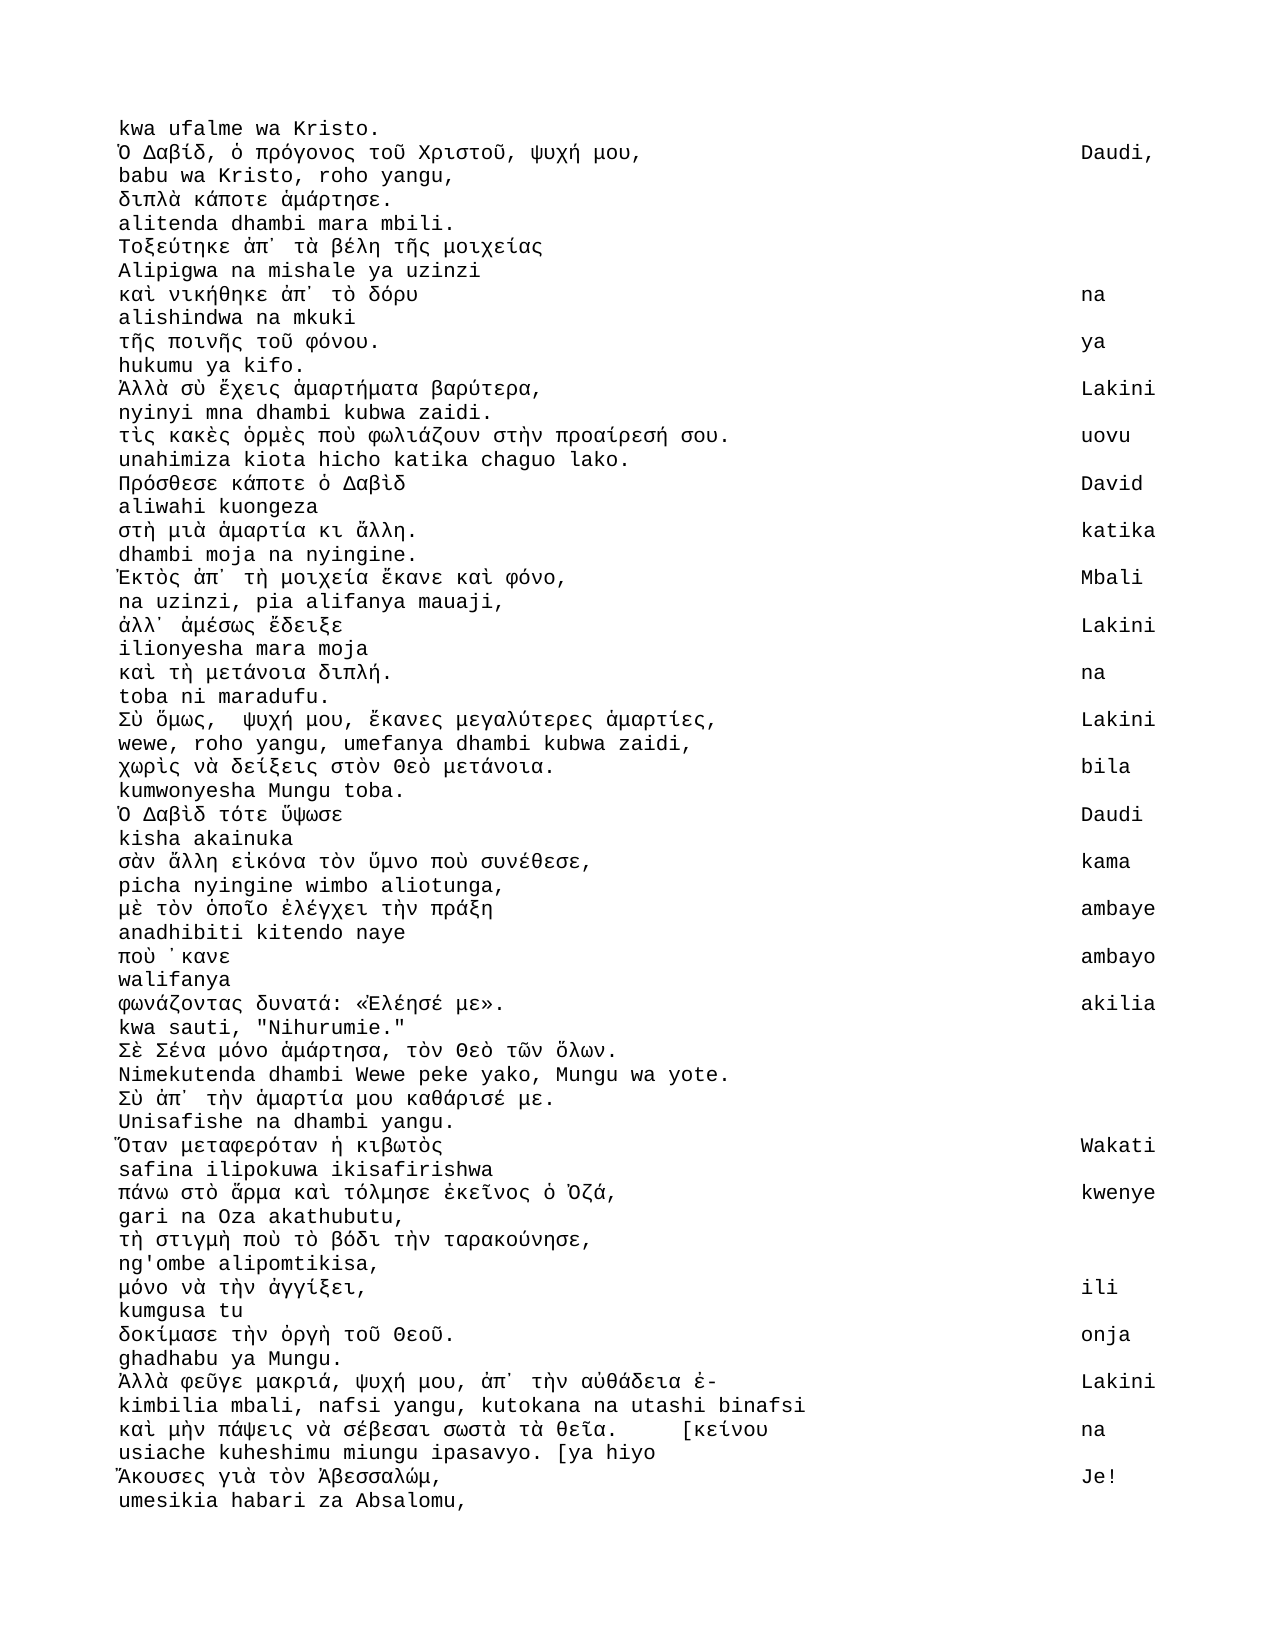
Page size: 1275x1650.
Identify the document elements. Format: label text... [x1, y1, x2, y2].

text καὶ τὴ μετάνοια διπλή. na toba ni maradufu. [118, 662, 1157, 709]
text Ὅταν μεταφερόταν ἡ κιβωτὸς Wakati safina ilipokuwa ikisafirishwa [118, 1135, 1157, 1182]
text μόνο νὰ τὴν ἀγγίξει, ili kumgusa tu [118, 1277, 1157, 1324]
text διπλὰ κάποτε ἁμάρτησε. alitenda dhambi mara mbili. [118, 189, 1157, 236]
text Ὁ Δαβίδ, ὁ πρόγονος τοῦ Χριστοῦ, ψυχή μου, Daudi, babu wa Kristo, roho yangu, [118, 142, 1157, 189]
text τὶς κακὲς ὁρμὲς ποὺ φωλιάζουν στὴν προαίρεσή σου. uovu unahimiza kiota hicho katika chaguo lako. [118, 426, 1157, 473]
text πάνω στὸ ἅρμα καὶ τόλμησε ἐκεῖνος ὁ Ὀζά, kwenye gari na Oza akathubutu, [118, 1182, 1157, 1229]
text ἀλλ᾿ ἀμέσως ἔδειξε Lakini ilionyesha mara moja [118, 615, 1157, 662]
text Πρόσθεσε κάποτε ὁ Δαβὶδ David aliwahi kuongeza [118, 473, 1157, 520]
text Ἐκτὸς ἀπ᾿ τὴ μοιχεία ἔκανε καὶ φόνο, Mbali na uzinzi, pia alifanya mauaji, [118, 567, 1157, 615]
text δοκίμασε τὴν ὀργὴ τοῦ Θεοῦ. onja ghadhabu ya Mungu. [118, 1324, 1157, 1371]
text Ἀλλὰ σὺ ἔχεις ἁμαρτήματα βαρύτερα, Lakini nyinyi mna dhambi kubwa zaidi. [118, 378, 1157, 426]
text καὶ μὴν πάψεις νὰ σέβεσαι σωστὰ τὰ θεῖα. [κείνου na usiache kuheshimu miungu ipasavyo. [ya hiyo [118, 1419, 1157, 1466]
text στὴ μιὰ ἁμαρτία κι ἄλλη. katika dhambi moja na nyingine. [118, 520, 1157, 567]
text καὶ νικήθηκε ἀπ᾿ τὸ δόρυ na alishindwa na mkuki [118, 284, 1157, 331]
text Τοξεύτηκε ἀπ᾿ τὰ βέλη τῆς μοιχείας Alipigwa na mishale ya uzinzi [118, 236, 1157, 284]
text χωρὶς νὰ δείξεις στὸν Θεὸ μετάνοια. bila kumwonyesha Mungu toba. [118, 757, 1157, 804]
text kwa ufalme wa Kristo. [118, 118, 1157, 142]
text Σὺ ἀπ᾿ τὴν ἁμαρτία μου καθάρισέ με. Unisafishe na dhambi yangu. [118, 1088, 1157, 1135]
text Σὺ ὅμως, ψυχή μου, ἔκανες μεγαλύτερες ἁμαρτίες, Lakini wewe, roho yangu, umefanya dhambi kubwa zaidi, [118, 709, 1157, 757]
text ποὺ ᾿κανε ambayo walifanya [118, 946, 1157, 993]
text τὴ στιγμὴ ποὺ τὸ βόδι τὴν ταρακούνησε, ng'ombe alipomtikisa, [118, 1229, 1157, 1277]
text Σὲ Σένα μόνο ἁμάρτησα, τὸν Θεὸ τῶν ὅλων. Nimekutenda dhambi Wewe peke yako, Mungu wa yote. [118, 1040, 1157, 1088]
text μὲ τὸν ὁποῖο ἐλέγχει τὴν πράξη ambaye anadhibiti kitendo naye [118, 898, 1157, 946]
text Ὁ Δαβὶδ τότε ὕψωσε Daudi kisha akainuka [118, 804, 1157, 851]
text Ἄκουσες γιὰ τὸν Ἀβεσσαλώμ, Je! umesikia habari za Absalomu, [118, 1466, 1157, 1513]
text σὰν ἄλλη εἰκόνα τὸν ὕμνο ποὺ συνέθεσε, kama picha nyingine wimbo aliotunga, [118, 851, 1157, 898]
text τῆς ποινῆς τοῦ φόνου. ya hukumu ya kifo. [118, 331, 1157, 378]
text φωνάζοντας δυνατά: «Ἐλέησέ με». akilia kwa sauti, "Nihurumie." [118, 993, 1157, 1040]
text Ἀλλὰ φεῦγε μακριά, ψυχή μου, ἀπ᾿ τὴν αὐθάδεια ἐ- Lakini kimbilia mbali, nafsi yangu, kutokana na utashi binafsi [118, 1371, 1157, 1419]
